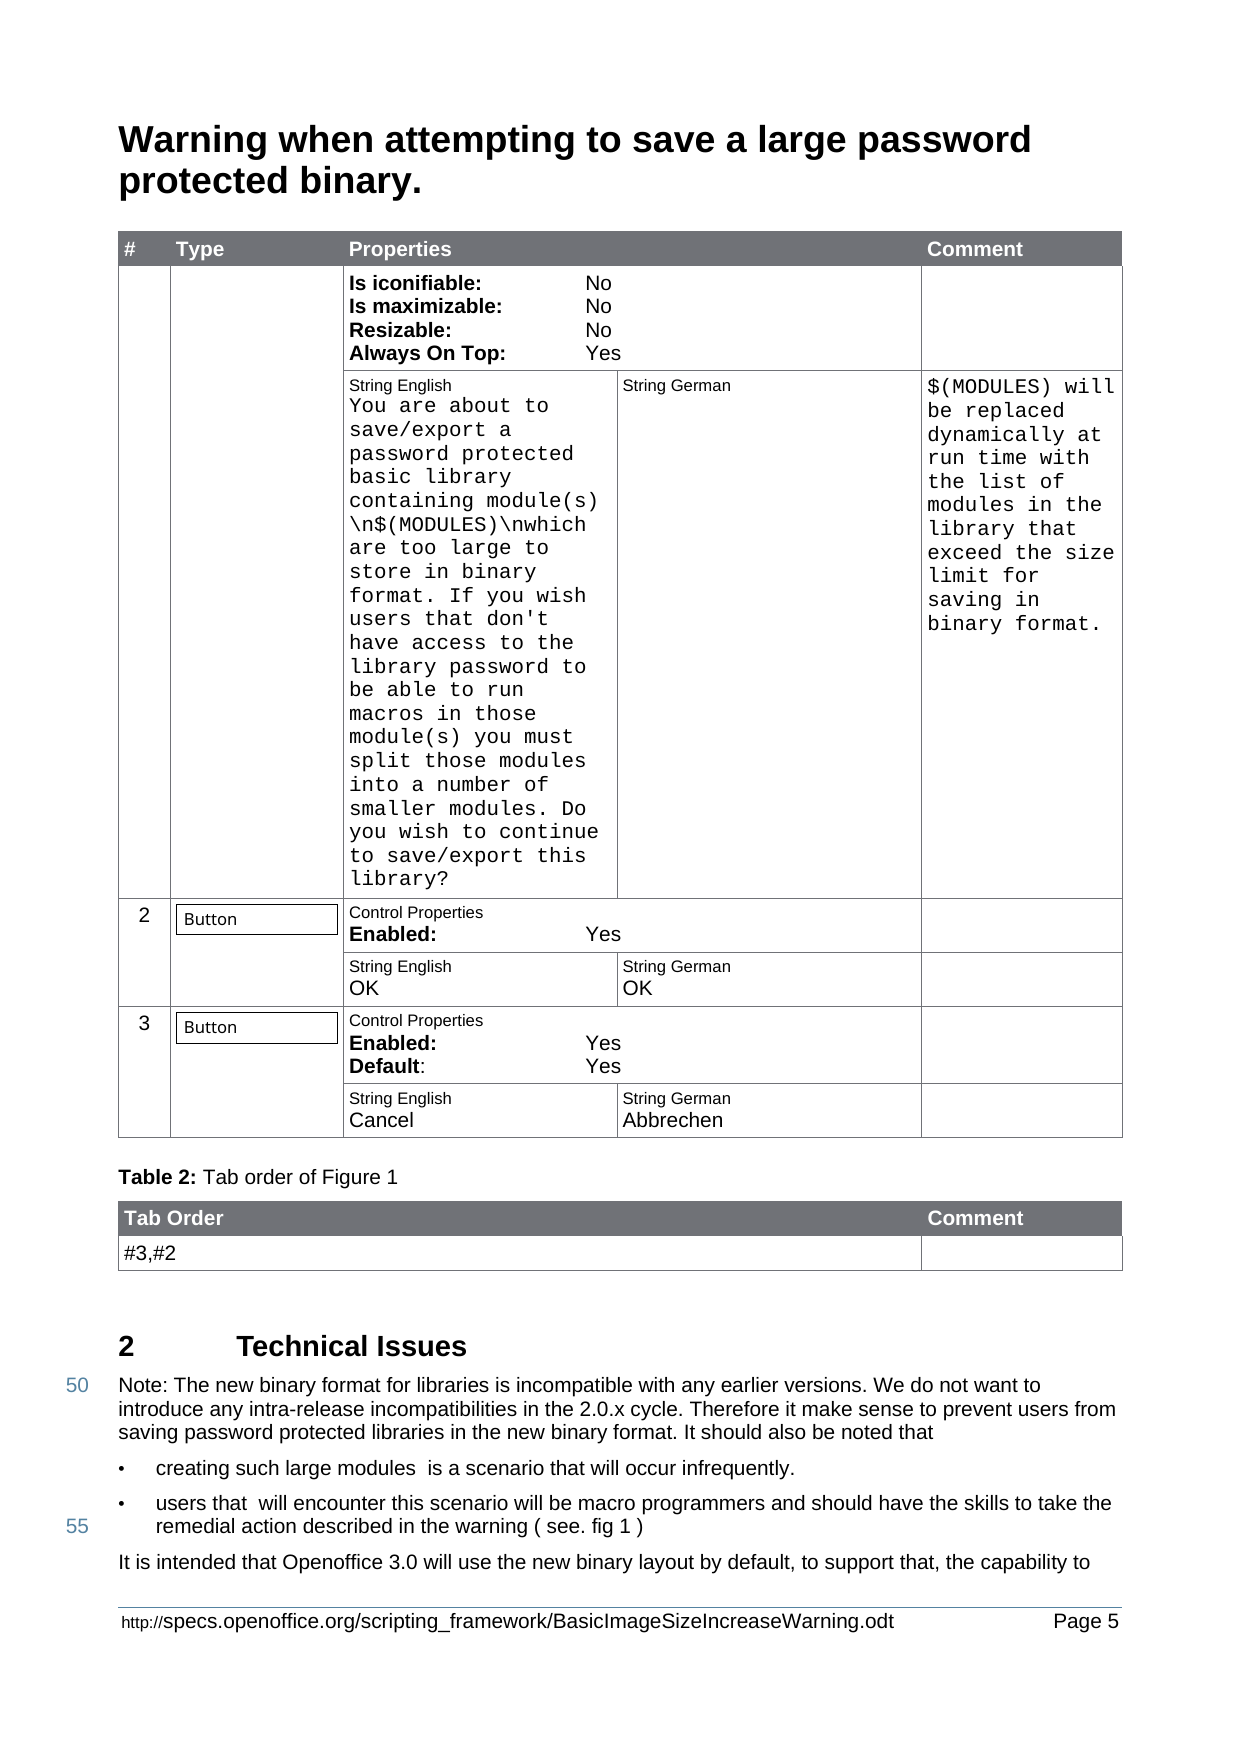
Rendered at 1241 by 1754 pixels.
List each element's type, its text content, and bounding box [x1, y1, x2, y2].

table_cell 2 [119, 899, 170, 1006]
table_header Control Properties Enabled: Yes [344, 899, 921, 952]
table_header [922, 266, 1122, 370]
table_header Comment [921, 231, 1122, 266]
table_cell [119, 266, 170, 898]
text Note: The new binary format for libraries is incompatible with any earlier versions. We do not want to introduce any intra-release incompatibilities in the 2.0.x cycle. Therefore it make sense to prevent users from saving password protected libraries in the new binary format. It should also be noted that [118, 1374, 1122, 1444]
text Table 2: Tab order of Figure 1 [118, 1165, 1122, 1188]
table_cell [922, 1084, 1122, 1137]
table_header Tab Order [118, 1201, 921, 1236]
table_cell [171, 899, 343, 1006]
table_header # [118, 231, 170, 266]
table_header Properties [343, 231, 921, 266]
subtitle Technical Issues [118, 1329, 1122, 1362]
table_cell [922, 953, 1122, 1006]
table_cell String English You are about to save/export a password protected basic library containing module(s) \n$(MODULES)\nwhich are too large to store in binary format. If you wish users that don't have access to the library password to be able to run macros in those module(s) you must split those modules into a number of smaller modules. Do you wish to continue to save/export this library? [344, 371, 617, 898]
table_cell String German Abbrechen [618, 1084, 921, 1137]
table_header [922, 1007, 1122, 1083]
table_cell [171, 1007, 343, 1137]
list users that will encounter this scenario will be macro programmers and should have the skills to take the remedial action described in the warning ( see. fig 1 ) [118, 1492, 1122, 1538]
table_cell $(MODULES) will be replaced dynamically at run time with the list of modules in the library that exceed the size limit for saving in binary format. [922, 371, 1122, 898]
table_cell String German OK [618, 953, 921, 1006]
table_cell String English OK [344, 953, 617, 1006]
table_cell 3 [119, 1007, 170, 1137]
table_cell String German [618, 371, 921, 898]
table_cell String English Cancel [344, 1084, 617, 1137]
table_header [922, 899, 1122, 952]
table_cell [171, 266, 343, 898]
table_cell [922, 1236, 1122, 1270]
table_cell #3,#2 [119, 1236, 921, 1270]
text It is intended that Openoffice 3.0 will use the new binary layout by default, to support that, the capability to [118, 1551, 1122, 1574]
table_header Is iconifiable: No Is maximizable: No Resizable: No Always On Top: Yes [344, 266, 921, 370]
table_header Comment [921, 1201, 1122, 1236]
table_header Type [170, 231, 343, 266]
table_header Control Properties Enabled: Yes Default: Yes [344, 1007, 921, 1083]
list creating such large modules is a scenario that will occur infrequently. [118, 1456, 1122, 1479]
